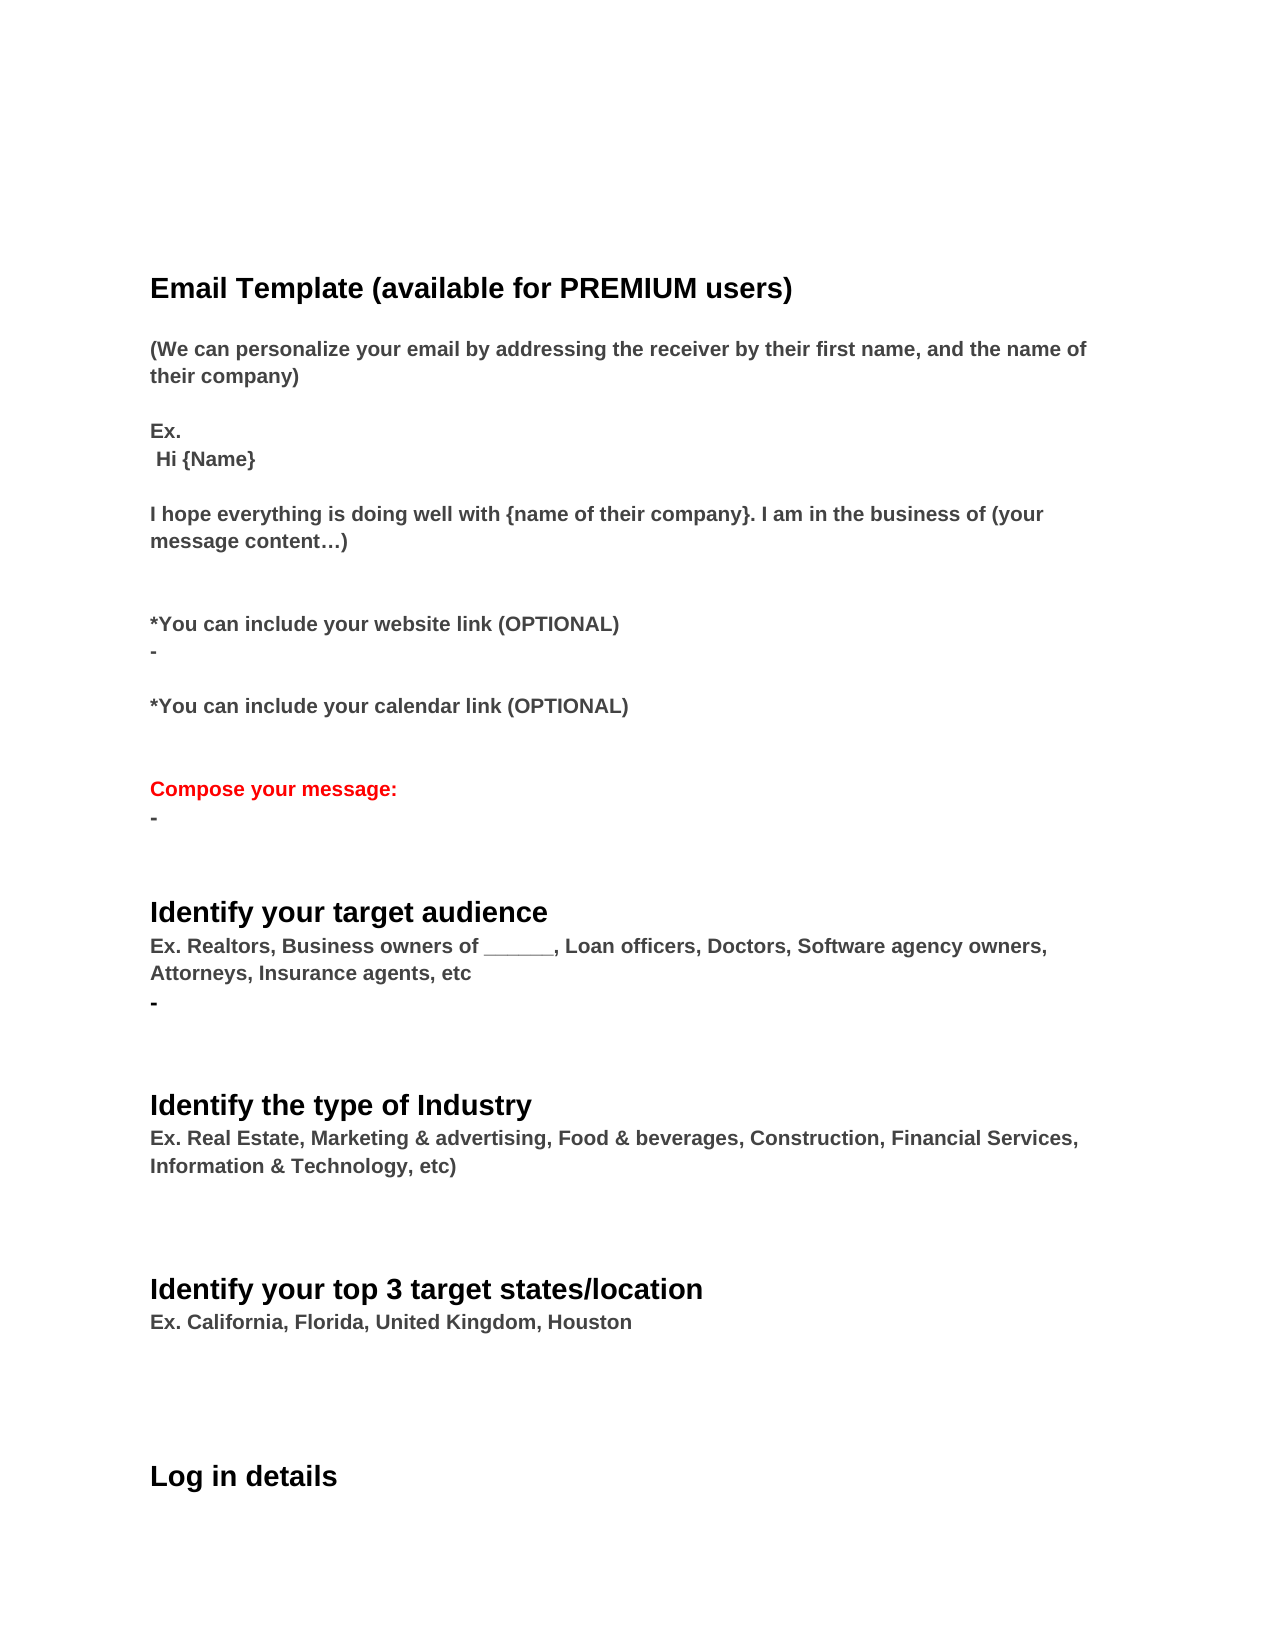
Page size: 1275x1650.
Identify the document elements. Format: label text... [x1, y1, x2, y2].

text Ex. Real Estate, Marketing & advertising, Food & beverages, Construction, Financial Services, Information & Technology, etc) [150, 1126, 1125, 1177]
text (We can personalize your email by addressing the receiver by their first name, and the name of their company) [150, 337, 1125, 388]
text Ex. [150, 419, 1125, 443]
text Hi {Name} [150, 447, 1125, 471]
text Compose your message: [150, 777, 1125, 801]
text Identify your target audience [150, 895, 1125, 928]
text Identify your top 3 target states/location [150, 1272, 1125, 1305]
text - [150, 639, 1125, 663]
text Ex. Realtors, Business owners of ______, Loan officers, Doctors, Software agency owners, Attorneys, Insurance agents, etc [150, 933, 1125, 985]
text Email Template (available for PREMIUM users) [150, 271, 1125, 304]
text Ex. California, Florida, United Kingdom, Houston [150, 1310, 1125, 1334]
text Log in details [150, 1458, 1125, 1492]
text *You can include your calendar link (OPTIONAL) [150, 694, 1125, 718]
text - [150, 804, 1125, 831]
text I hope everything is doing well with {name of their company}. I am in the business of (your message content…) [150, 502, 1125, 553]
text - [150, 988, 1125, 1015]
text Identify the type of Industry [150, 1087, 1125, 1121]
text *You can include your website link (OPTIONAL) [150, 612, 1125, 636]
